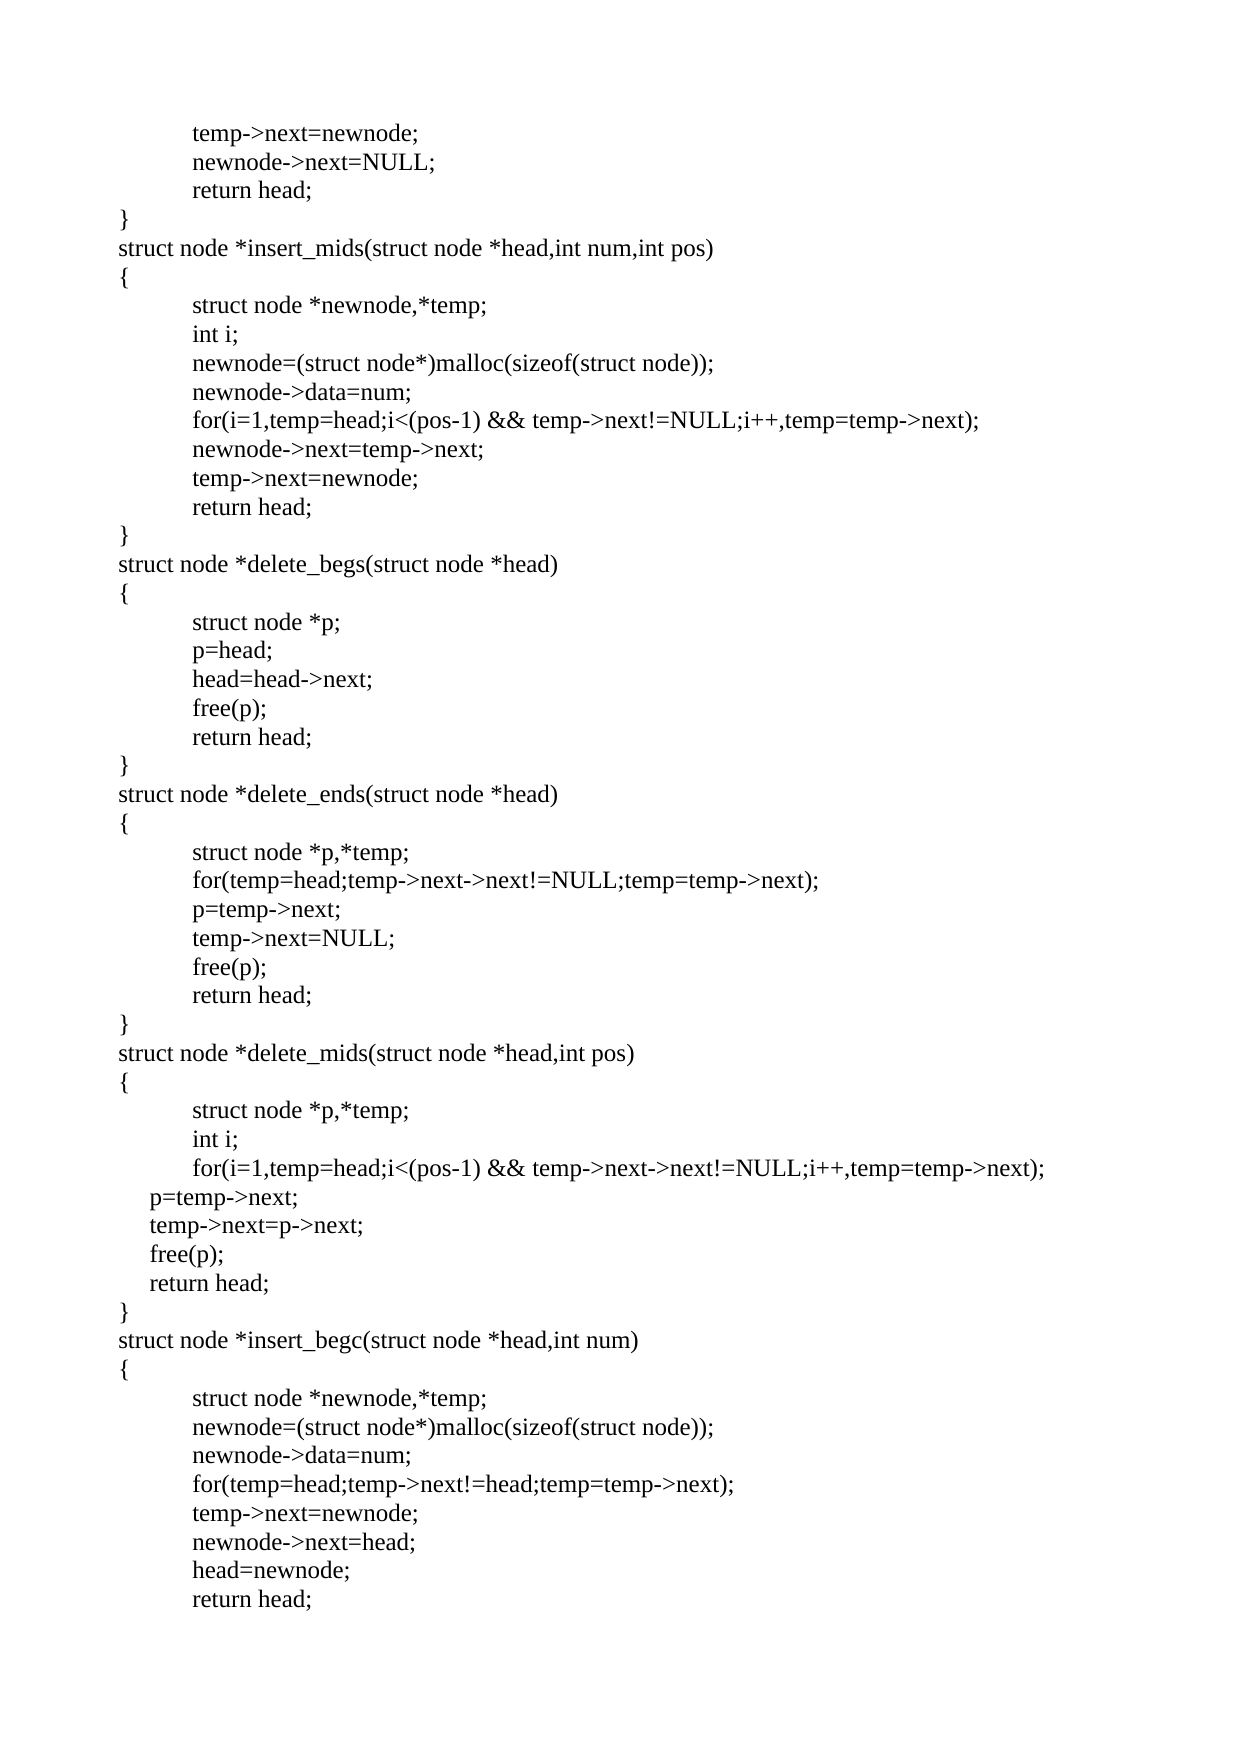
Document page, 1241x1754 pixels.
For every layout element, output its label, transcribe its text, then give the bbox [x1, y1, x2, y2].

text temp->next=newnode; [118, 463, 1122, 492]
text p=head; [118, 636, 1122, 664]
text for(temp=head;temp->next!=head;temp=temp->next); [118, 1469, 1122, 1498]
text temp->next=newnode; [118, 118, 1122, 147]
text struct node *p; [118, 607, 1122, 636]
text for(temp=head;temp->next->next!=NULL;temp=temp->next); [118, 866, 1122, 894]
text return head; [118, 176, 1122, 204]
text } [118, 751, 1122, 779]
text for(i=1,temp=head;i<(pos-1) && temp->next!=NULL;i++,temp=temp->next); [118, 406, 1122, 434]
text int i; [118, 319, 1122, 348]
text free(p); [118, 952, 1122, 981]
text p=temp->next; [118, 894, 1122, 923]
text newnode=(struct node*)malloc(sizeof(struct node)); [118, 348, 1122, 377]
text { [118, 808, 1122, 837]
text head=head->next; [118, 664, 1122, 693]
text struct node *newnode,*temp; [118, 1383, 1122, 1412]
text struct node *p,*temp; [118, 1096, 1122, 1124]
text newnode->data=num; [118, 377, 1122, 406]
text { [118, 1067, 1122, 1096]
text struct node *p,*temp; [118, 837, 1122, 866]
text return head; [118, 981, 1122, 1009]
text struct node *delete_mids(struct node *head,int pos) [118, 1038, 1122, 1067]
text temp->next=NULL; [118, 923, 1122, 952]
text { [118, 262, 1122, 291]
text } [118, 521, 1122, 549]
text for(i=1,temp=head;i<(pos-1) && temp->next->next!=NULL;i++,temp=temp->next); [118, 1153, 1122, 1182]
text struct node *delete_begs(struct node *head) [118, 549, 1122, 578]
text struct node *newnode,*temp; [118, 291, 1122, 319]
text } [118, 1297, 1122, 1326]
text return head; [118, 1268, 1122, 1297]
text } [118, 204, 1122, 233]
text struct node *delete_ends(struct node *head) [118, 779, 1122, 808]
text newnode->next=NULL; [118, 147, 1122, 176]
text int i; [118, 1124, 1122, 1153]
text newnode->data=num; [118, 1441, 1122, 1469]
text } [118, 1009, 1122, 1038]
text free(p); [118, 1239, 1122, 1268]
text return head; [118, 1584, 1122, 1613]
text struct node *insert_begc(struct node *head,int num) [118, 1326, 1122, 1354]
text p=temp->next; [118, 1182, 1122, 1211]
text head=newnode; [118, 1556, 1122, 1584]
text temp->next=newnode; [118, 1498, 1122, 1527]
text return head; [118, 722, 1122, 751]
text newnode->next=head; [118, 1527, 1122, 1556]
text return head; [118, 492, 1122, 521]
text struct node *insert_mids(struct node *head,int num,int pos) [118, 233, 1122, 262]
text { [118, 578, 1122, 607]
text temp->next=p->next; [118, 1211, 1122, 1239]
text free(p); [118, 693, 1122, 722]
text newnode->next=temp->next; [118, 434, 1122, 463]
text { [118, 1354, 1122, 1383]
text newnode=(struct node*)malloc(sizeof(struct node)); [118, 1412, 1122, 1441]
